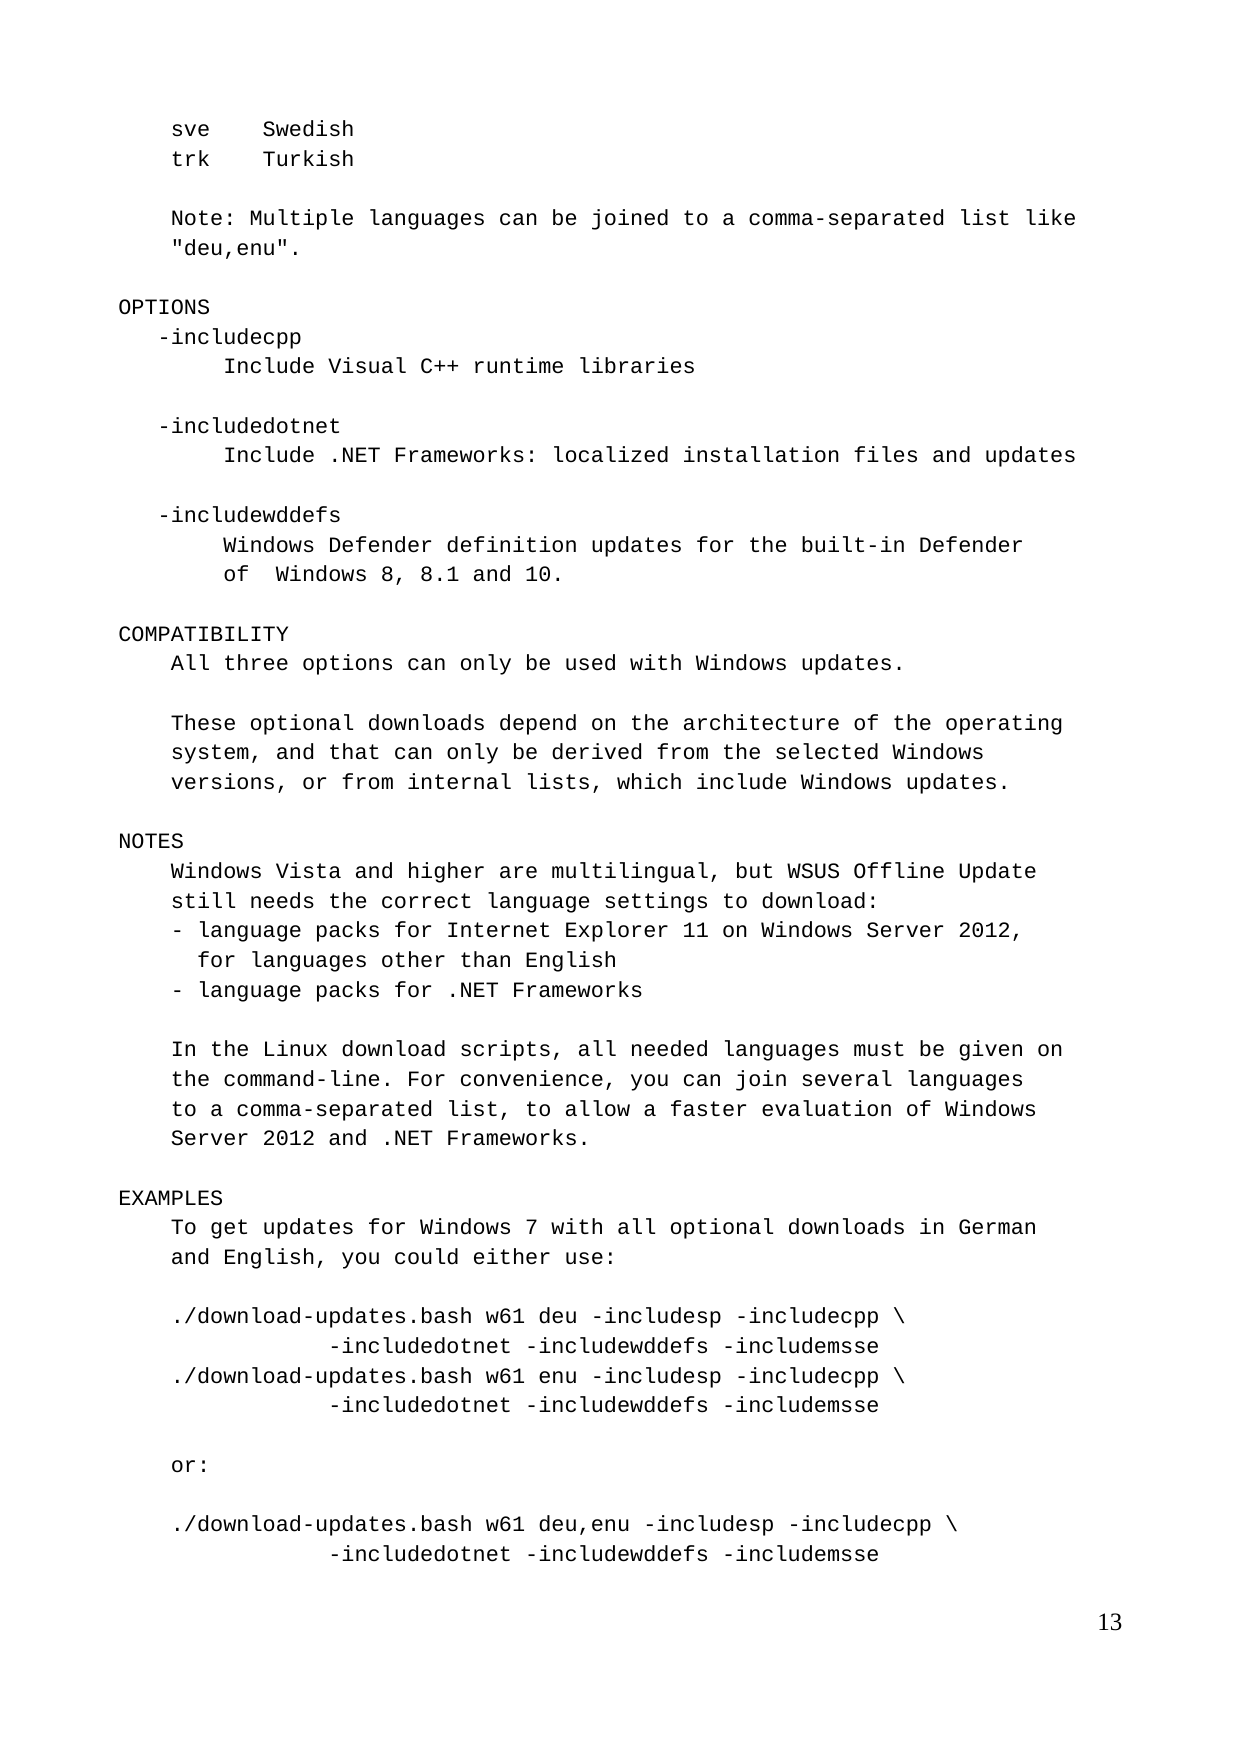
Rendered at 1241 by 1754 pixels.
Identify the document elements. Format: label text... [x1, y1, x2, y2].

text Note: Multiple languages can be joined to a comma-separated list like [118, 207, 1122, 232]
text NOTES [118, 831, 1122, 855]
text of Windows 8, 8.1 and 10. [118, 563, 1122, 588]
text -includedotnet -includewddefs -includemsse [118, 1543, 1122, 1568]
text trk Turkish [118, 148, 1122, 173]
text Include Visual C++ runtime libraries [118, 356, 1122, 380]
text -includedotnet [118, 415, 1122, 440]
text still needs the correct language settings to download: [118, 890, 1122, 915]
text These optional downloads depend on the architecture of the operating [118, 712, 1122, 737]
text for languages other than English [118, 949, 1122, 974]
text -includecpp [118, 326, 1122, 351]
text sve Swedish [118, 118, 1122, 143]
text EXAMPLES [118, 1187, 1122, 1212]
text ./download-updates.bash w61 deu -includesp -includecpp \ [118, 1306, 1122, 1330]
text ./download-updates.bash w61 enu -includesp -includecpp \ [118, 1365, 1122, 1390]
text - language packs for Internet Explorer 11 on Windows Server 2012, [118, 920, 1122, 944]
text Windows Vista and higher are multilingual, but WSUS Offline Update [118, 860, 1122, 885]
text In the Linux download scripts, all needed languages must be given on [118, 1038, 1122, 1063]
text Windows Defender definition updates for the built-in Defender [118, 534, 1122, 558]
text To get updates for Windows 7 with all optional downloads in German [118, 1217, 1122, 1241]
text "deu,enu". [118, 237, 1122, 262]
text and English, you could either use: [118, 1246, 1122, 1271]
text system, and that can only be derived from the selected Windows [118, 742, 1122, 766]
text All three options can only be used with Windows updates. [118, 652, 1122, 677]
text to a comma-separated list, to allow a faster evaluation of Windows [118, 1098, 1122, 1123]
text COMPATIBILITY [118, 623, 1122, 648]
text -includewddefs [118, 504, 1122, 529]
text versions, or from internal lists, which include Windows updates. [118, 771, 1122, 796]
text Server 2012 and .NET Frameworks. [118, 1127, 1122, 1152]
text Include .NET Frameworks: localized installation files and updates [118, 445, 1122, 469]
text or: [118, 1454, 1122, 1479]
text ./download-updates.bash w61 deu,enu -includesp -includecpp \ [118, 1513, 1122, 1538]
text -includedotnet -includewddefs -includemsse [118, 1395, 1122, 1419]
text -includedotnet -includewddefs -includemsse [118, 1335, 1122, 1360]
text OPTIONS [118, 296, 1122, 321]
text - language packs for .NET Frameworks [118, 979, 1122, 1004]
text the command-line. For convenience, you can join several languages [118, 1068, 1122, 1093]
